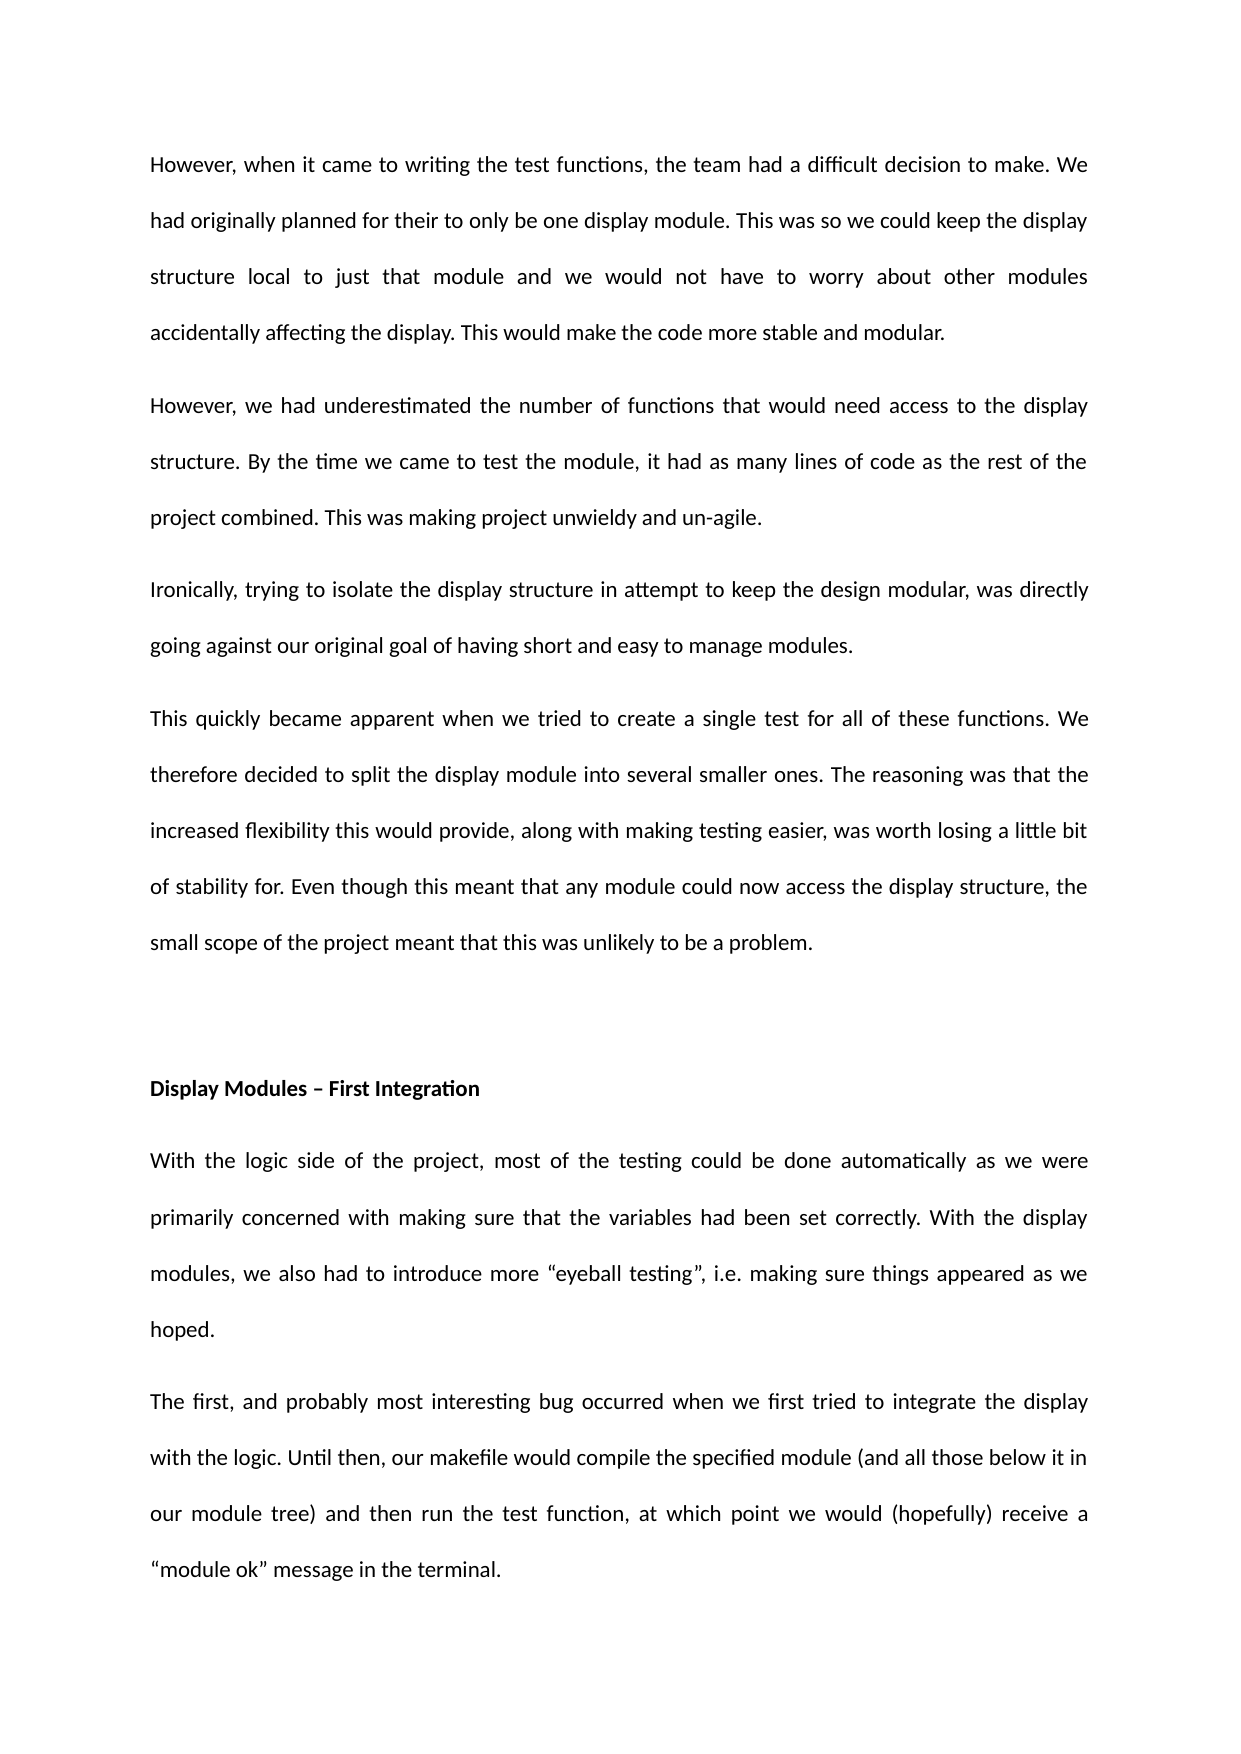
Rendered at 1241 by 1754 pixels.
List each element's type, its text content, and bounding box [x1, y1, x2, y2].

text Display Modules – First Integration [150, 1074, 1090, 1102]
text Ironically, trying to isolate the display structure in attempt to keep the design modular, was directly going against our original goal of having short and easy to manage modules. [150, 576, 1090, 660]
text This quickly became apparent when we tried to create a single test for all of these functions. We therefore decided to split the display module into several smaller ones. The reasoning was that the increased flexibility this would provide, along with making testing easier, was worth losing a little bit of stability for. Even though this meant that any module could now access the display structure, the small scope of the project meant that this was unlikely to be a problem. [150, 704, 1090, 957]
text However, when it came to writing the test functions, the team had a difficult decision to make. We had originally planned for their to only be one display module. This was so we could keep the display structure local to just that module and we would not have to worry about other modules accidentally affecting the display. This would make the code more stable and modular. [150, 150, 1090, 346]
text With the logic side of the project, most of the testing could be done automatically as we were primarily concerned with making sure that the variables had been set correctly. With the display modules, we also had to introduce more “eyeball testing”, i.e. making sure things appeared as we hoped. [150, 1147, 1090, 1343]
text The first, and probably most interesting bug occurred when we first tried to integrate the display with the logic. Until then, our makefile would compile the specified module (and all those below it in our module tree) and then run the test function, at which point we would (hopefully) receive a “module ok” message in the terminal. [150, 1387, 1090, 1584]
text However, we had underestimated the number of functions that would need access to the display structure. By the time we came to test the module, it had as many lines of code as the rest of the project combined. This was making project unwieldy and un-agile. [150, 391, 1090, 531]
